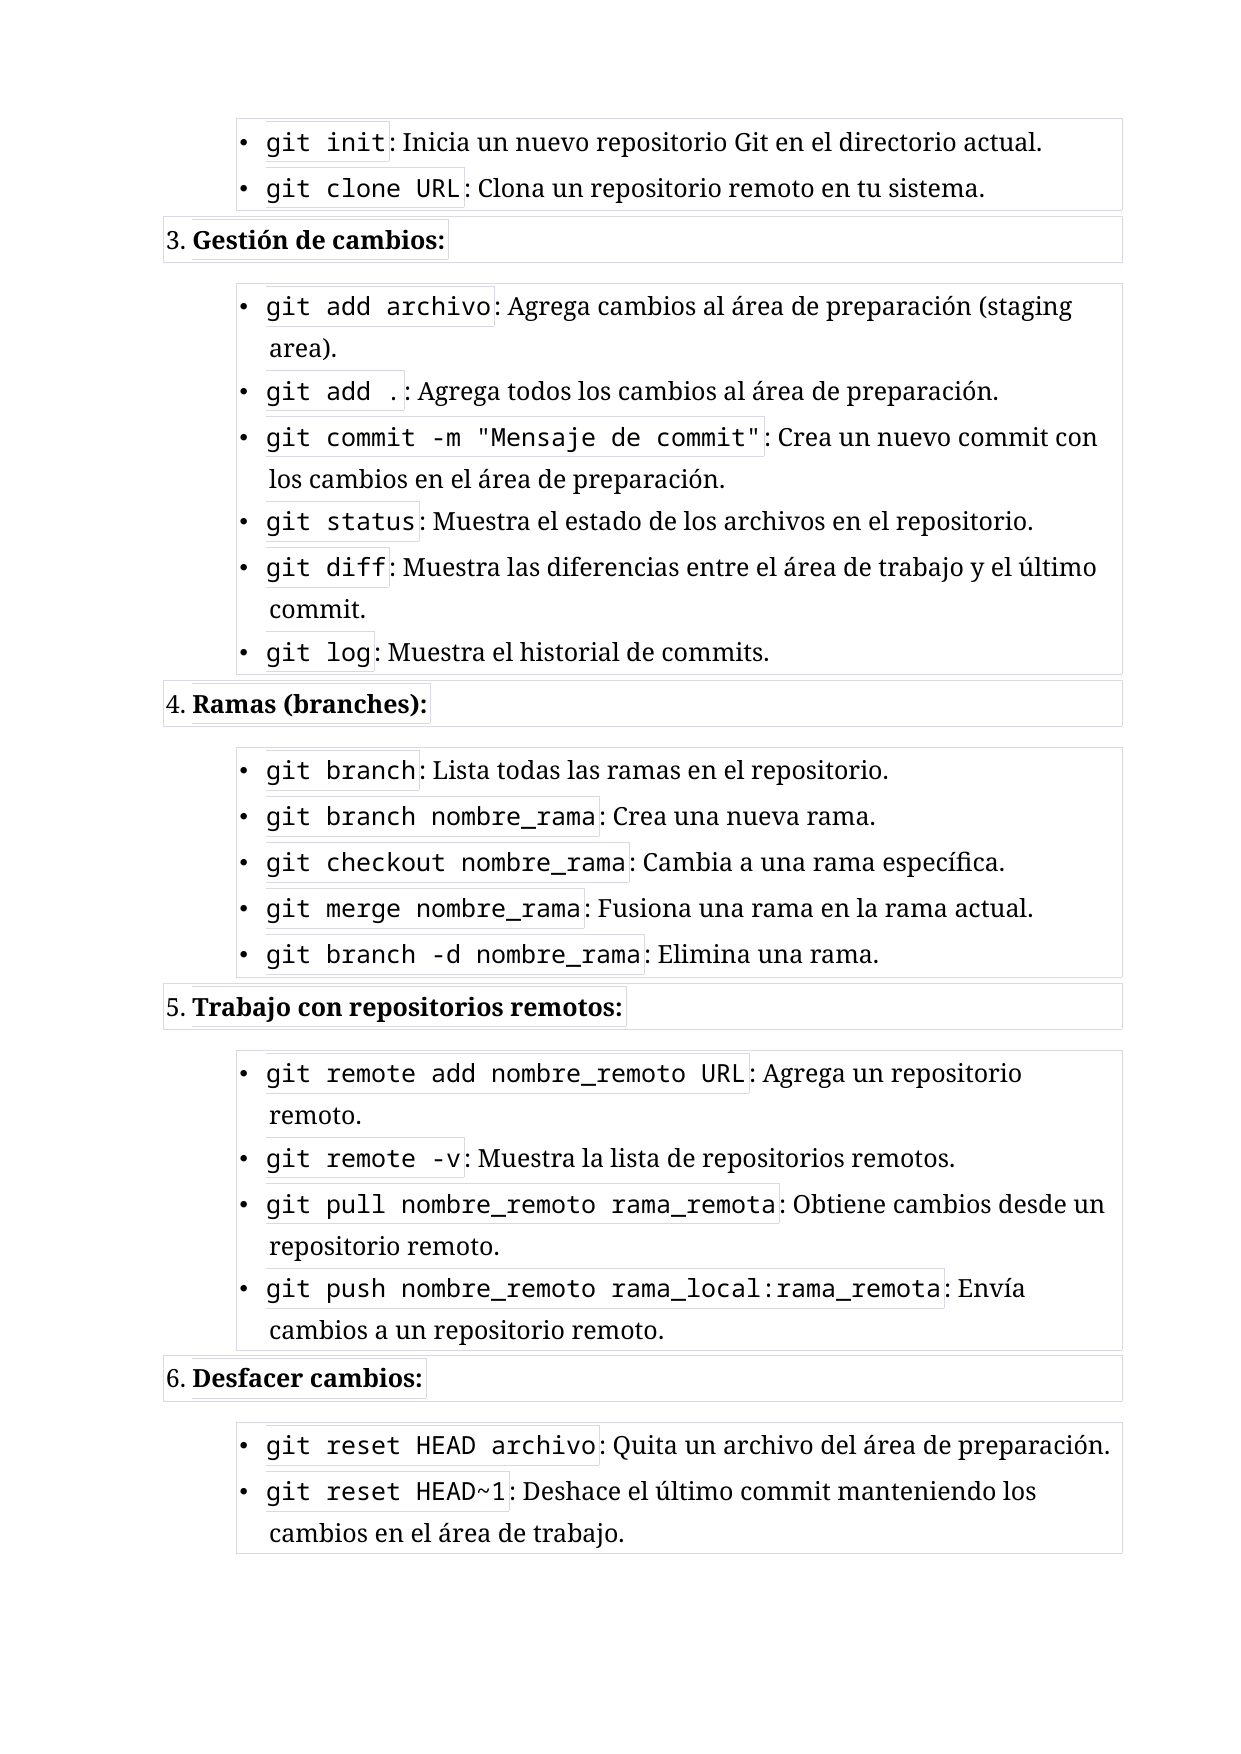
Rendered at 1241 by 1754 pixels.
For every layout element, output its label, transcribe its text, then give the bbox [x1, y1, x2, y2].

list git diff: Muestra las diferencias entre el área de trabajo y el último commit. [237, 544, 1122, 626]
list git reset HEAD archivo: Quita un archivo del área de preparación. [237, 1423, 1122, 1465]
list git commit -m "Mensaje de commit": Crea un nuevo commit con los cambios en el área de preparación. [237, 413, 1122, 496]
list git add .: Agrega todos los cambios al área de preparación. [237, 367, 1122, 410]
list git remote -v: Muestra la lista de repositorios remotos. [237, 1134, 1122, 1177]
list git branch nombre_rama: Crea una nueva rama. [237, 793, 1122, 836]
list Gestión de cambios: [164, 217, 1122, 262]
list git log: Muestra el historial de commits. [237, 628, 1122, 674]
list Desfacer cambios: [164, 1356, 1122, 1401]
list git clone URL: Clona un repositorio remoto en tu sistema. [237, 164, 1122, 210]
list git checkout nombre_rama: Cambia a una rama específica. [237, 839, 1122, 882]
list git status: Muestra el estado de los archivos en el repositorio. [237, 498, 1122, 541]
list git remote add nombre_remoto URL: Agrega un repositorio remoto. [237, 1051, 1122, 1132]
list git branch -d nombre_rama: Elimina una rama. [237, 931, 1122, 977]
list git branch: Lista todas las ramas en el repositorio. [237, 748, 1122, 790]
list git pull nombre_remoto rama_remota: Obtiene cambios desde un repositorio remoto. [237, 1180, 1122, 1262]
list git merge nombre_rama: Fusiona una rama en la rama actual. [237, 885, 1122, 928]
list git add archivo: Agrega cambios al área de preparación (staging area). [237, 284, 1122, 365]
list git init: Inicia un nuevo repositorio Git en el directorio actual. [237, 119, 1122, 161]
list git push nombre_remoto rama_local:rama_remota: Envía cambios a un repositorio remoto. [237, 1264, 1122, 1350]
list Ramas (branches): [164, 681, 1122, 726]
list Trabajo con repositorios remotos: [164, 984, 1122, 1029]
list git reset HEAD~1: Deshace el último commit manteniendo los cambios en el área de trabajo. [237, 1468, 1122, 1553]
